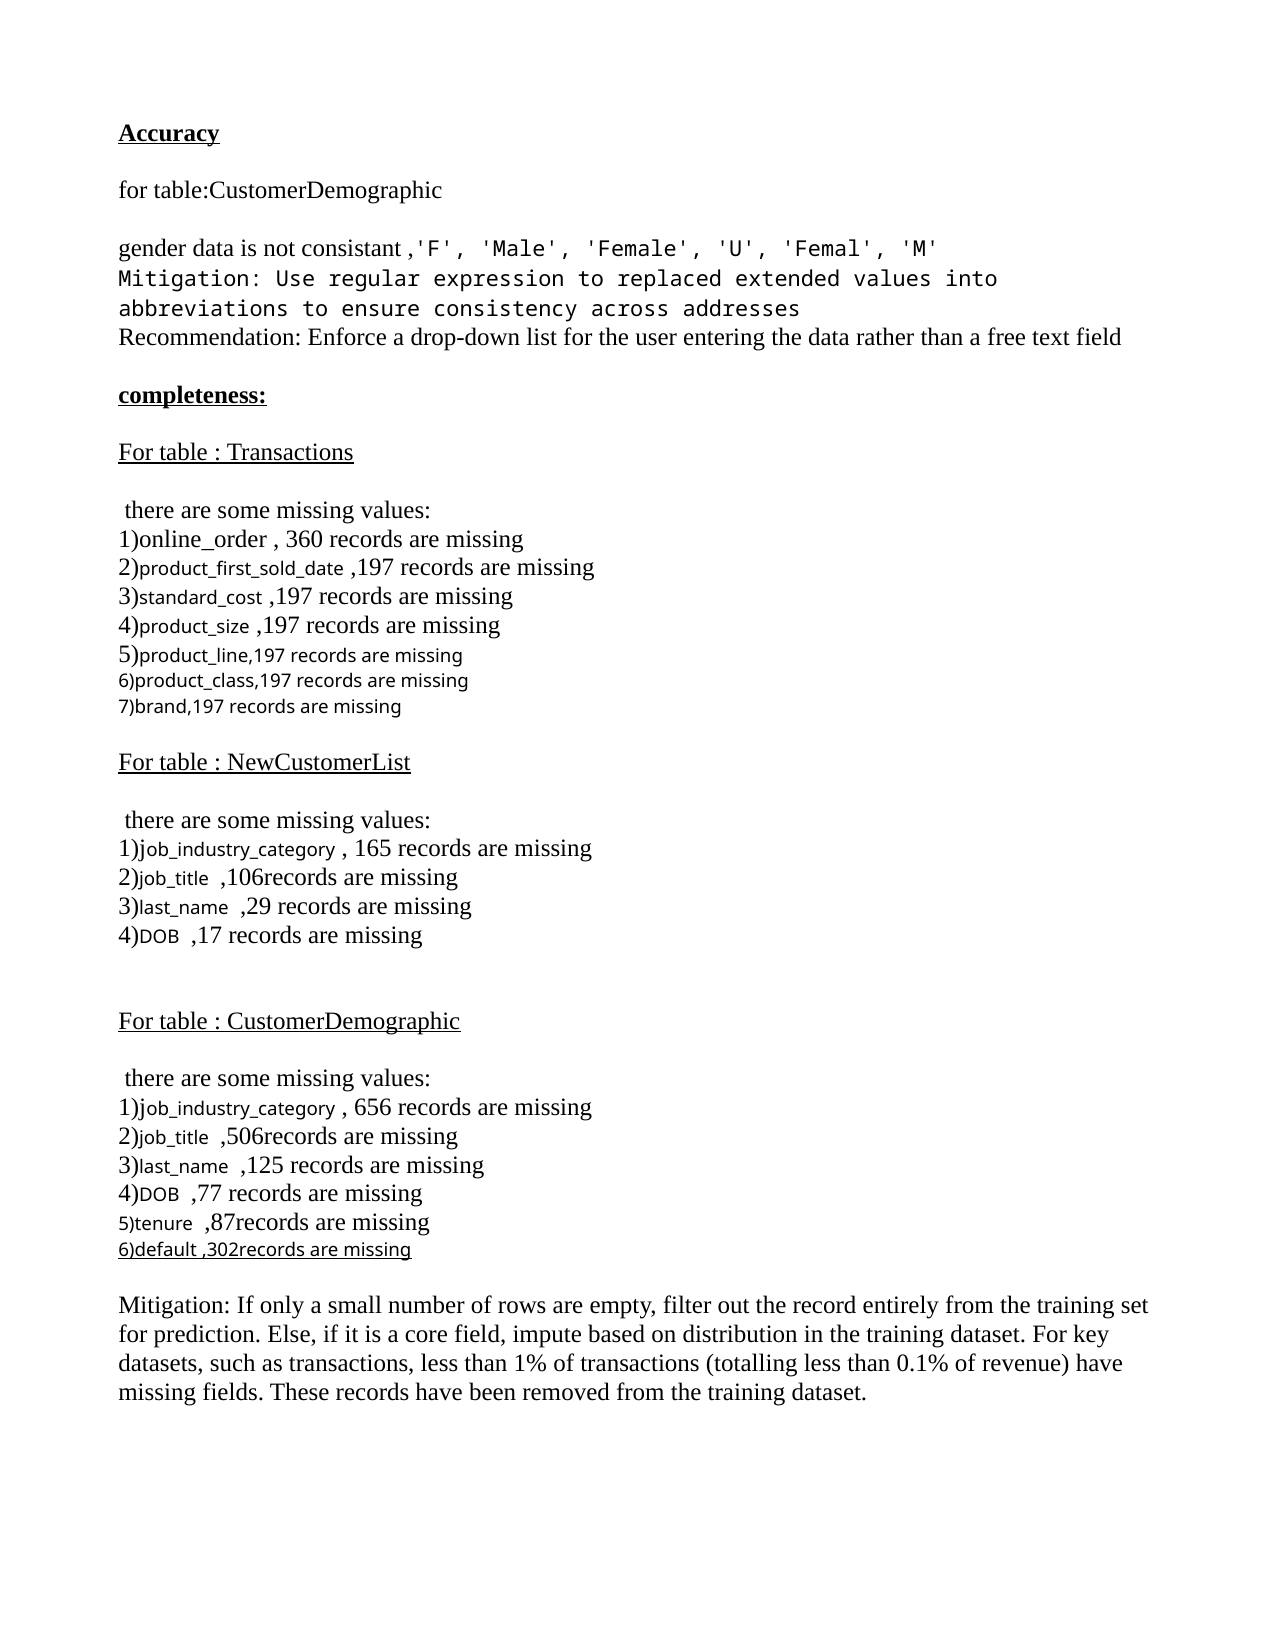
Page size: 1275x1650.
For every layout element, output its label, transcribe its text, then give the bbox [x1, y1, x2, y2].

text for table:CustomerDemographic [118, 176, 1157, 204]
text 2)product_first_sold_date ,197 records are missing [118, 552, 1157, 581]
text Accuracy [118, 118, 1157, 147]
text 3)last_name ,125 records are missing [118, 1150, 1157, 1178]
text gender data is not consistant ,'F', 'Male', 'Female', 'U', 'Femal', 'M' [118, 233, 1157, 263]
text Mitigation: Use regular expression to replaced extended values into abbreviations to ensure consistency across addresses [118, 263, 1157, 322]
text 3)standard_cost ,197 records are missing [118, 581, 1157, 610]
text completeness: [118, 380, 1157, 409]
text 4)DOB ,77 records are missing [118, 1178, 1157, 1207]
text 6)product_class,197 records are missing [118, 667, 1157, 693]
text Mitigation: If only a small number of rows are empty, filter out the record entirely from the training set for prediction. Else, if it is a core field, impute based on distribution in the training dataset. For key datasets, such as transactions, less than 1% of transactions (totalling less than 0.1% of revenue) have missing fields. These records have been removed from the training dataset. [118, 1290, 1157, 1405]
text 4)product_size ,197 records are missing [118, 610, 1157, 639]
text 2)job_title ,106records are missing [118, 862, 1157, 891]
text 3)last_name ,29 records are missing [118, 891, 1157, 920]
text For table : CustomerDemographic [118, 1006, 1157, 1035]
text 7)brand,197 records are missing [118, 693, 1157, 718]
text For table : Transactions [118, 437, 1157, 466]
text there are some missing values: [118, 495, 1157, 524]
text 1)job_industry_category , 165 records are missing [118, 833, 1157, 862]
text 4)DOB ,17 records are missing [118, 920, 1157, 948]
text 5)tenure ,87records are missing [118, 1207, 1157, 1236]
text 5)product_line,197 records are missing [118, 639, 1157, 667]
text there are some missing values: [118, 1063, 1157, 1092]
text Recommendation: Enforce a drop-down list for the user entering the data rather than a free text field [118, 322, 1157, 351]
text there are some missing values: [118, 805, 1157, 833]
text 2)job_title ,506records are missing [118, 1121, 1157, 1150]
text 1)job_industry_category , 656 records are missing [118, 1092, 1157, 1121]
text For table : NewCustomerList [118, 747, 1157, 776]
text 1)online_order , 360 records are missing [118, 524, 1157, 552]
text 6)default ,302records are missing [118, 1236, 1157, 1262]
